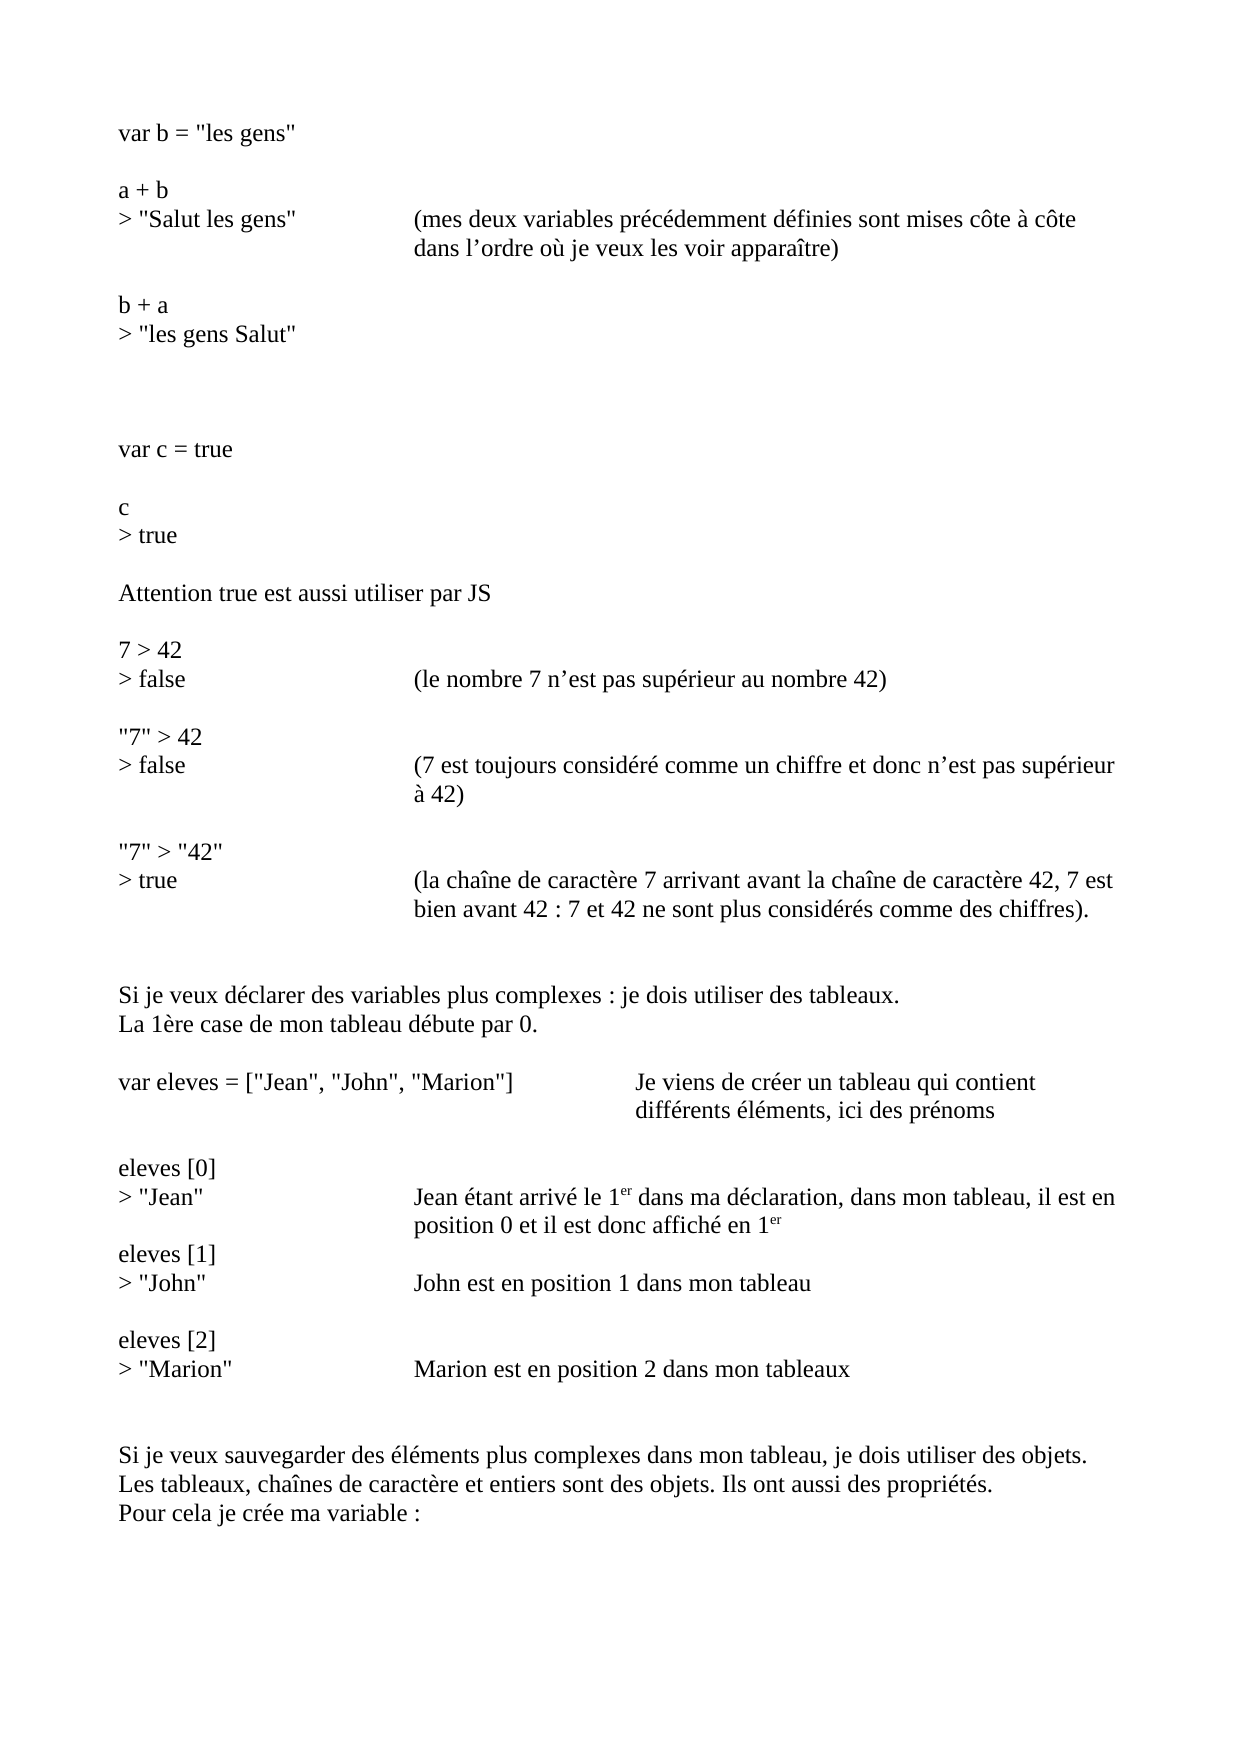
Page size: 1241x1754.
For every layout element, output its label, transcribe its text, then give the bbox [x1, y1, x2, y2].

text > "Jean" Jean étant arrivé le 1er dans ma déclaration, dans mon tableau, il est en position 0 et il est donc affiché en 1er [118, 1182, 1122, 1239]
text eleves [0] [118, 1153, 1122, 1182]
text eleves [1] [118, 1239, 1122, 1268]
text > true (la chaîne de caractère 7 arrivant avant la chaîne de caractère 42, 7 est bien avant 42 : 7 et 42 ne sont plus considérés comme des chiffres). [118, 866, 1122, 923]
text eleves [2] [118, 1326, 1122, 1354]
text > "Marion" Marion est en position 2 dans mon tableaux [118, 1354, 1122, 1383]
text "7" > 42 [118, 722, 1122, 751]
text > "Salut les gens" (mes deux variables précédemment définies sont mises côte à côte dans l’ordre où je veux les voir apparaître) [118, 204, 1122, 262]
text Pour cela je crée ma variable : [118, 1498, 1122, 1527]
text > "les gens Salut" [118, 319, 1122, 348]
text Si je veux déclarer des variables plus complexes : je dois utiliser des tableaux. [118, 981, 1122, 1009]
text Les tableaux, chaînes de caractère et entiers sont des objets. Ils ont aussi des propriétés. [118, 1469, 1122, 1498]
text 7 > 42 [118, 636, 1122, 664]
text b + a [118, 291, 1122, 319]
text "7" > "42" [118, 837, 1122, 866]
text c [118, 492, 1122, 521]
text > false (le nombre 7 n’est pas supérieur au nombre 42) [118, 664, 1122, 693]
text var eleves = ["Jean", "John", "Marion"] Je viens de créer un tableau qui contient différents éléments, ici des prénoms [118, 1067, 1122, 1124]
text > true [118, 521, 1122, 549]
text Si je veux sauvegarder des éléments plus complexes dans mon tableau, je dois utiliser des objets. [118, 1441, 1122, 1469]
text var b = "les gens" [118, 118, 1122, 147]
text > false (7 est toujours considéré comme un chiffre et donc n’est pas supérieur à 42) [118, 751, 1122, 808]
text La 1ère case de mon tableau débute par 0. [118, 1009, 1122, 1038]
text Attention true est aussi utiliser par JS [118, 578, 1122, 607]
text var c = true [118, 434, 1122, 463]
text a + b [118, 176, 1122, 204]
text > "John" John est en position 1 dans mon tableau [118, 1268, 1122, 1297]
